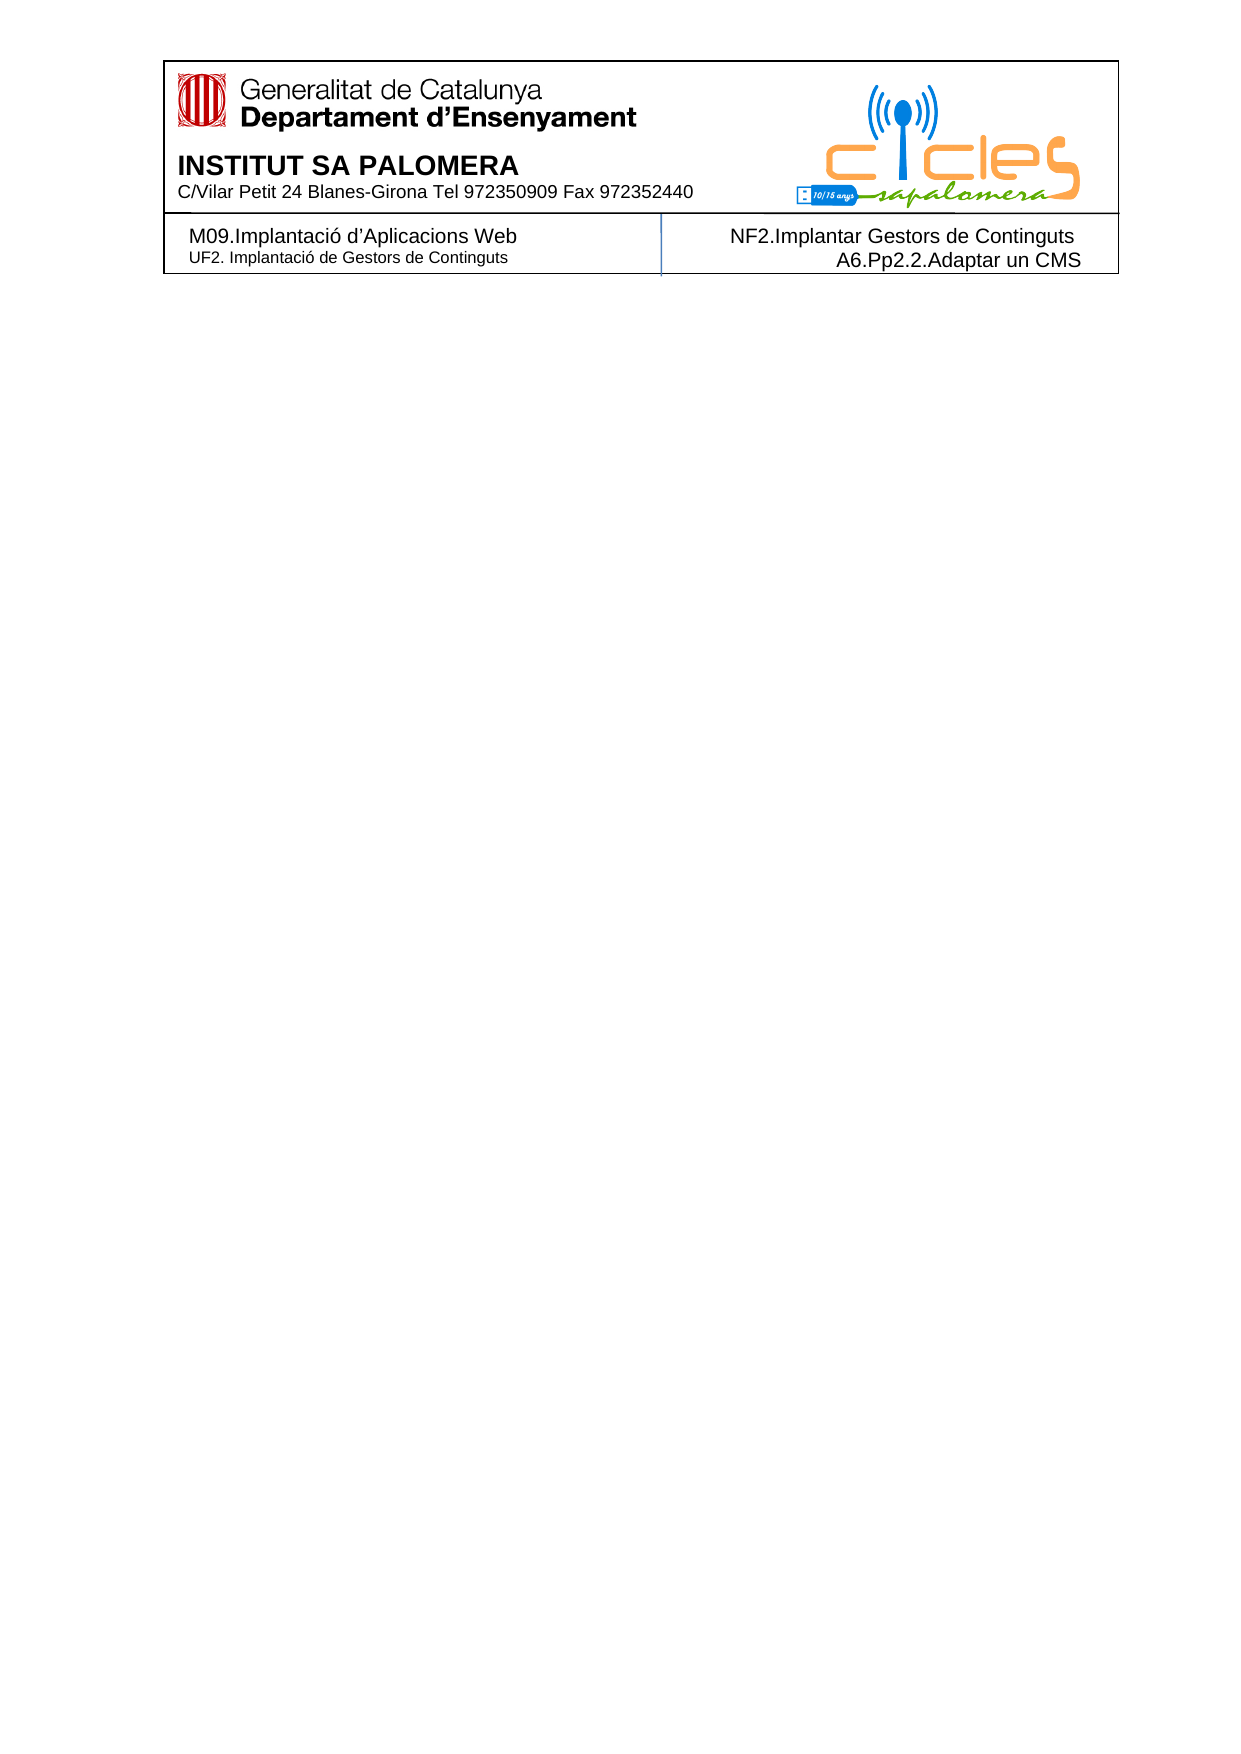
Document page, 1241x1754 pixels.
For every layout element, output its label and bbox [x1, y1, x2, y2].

picture [791, 71, 1085, 218]
